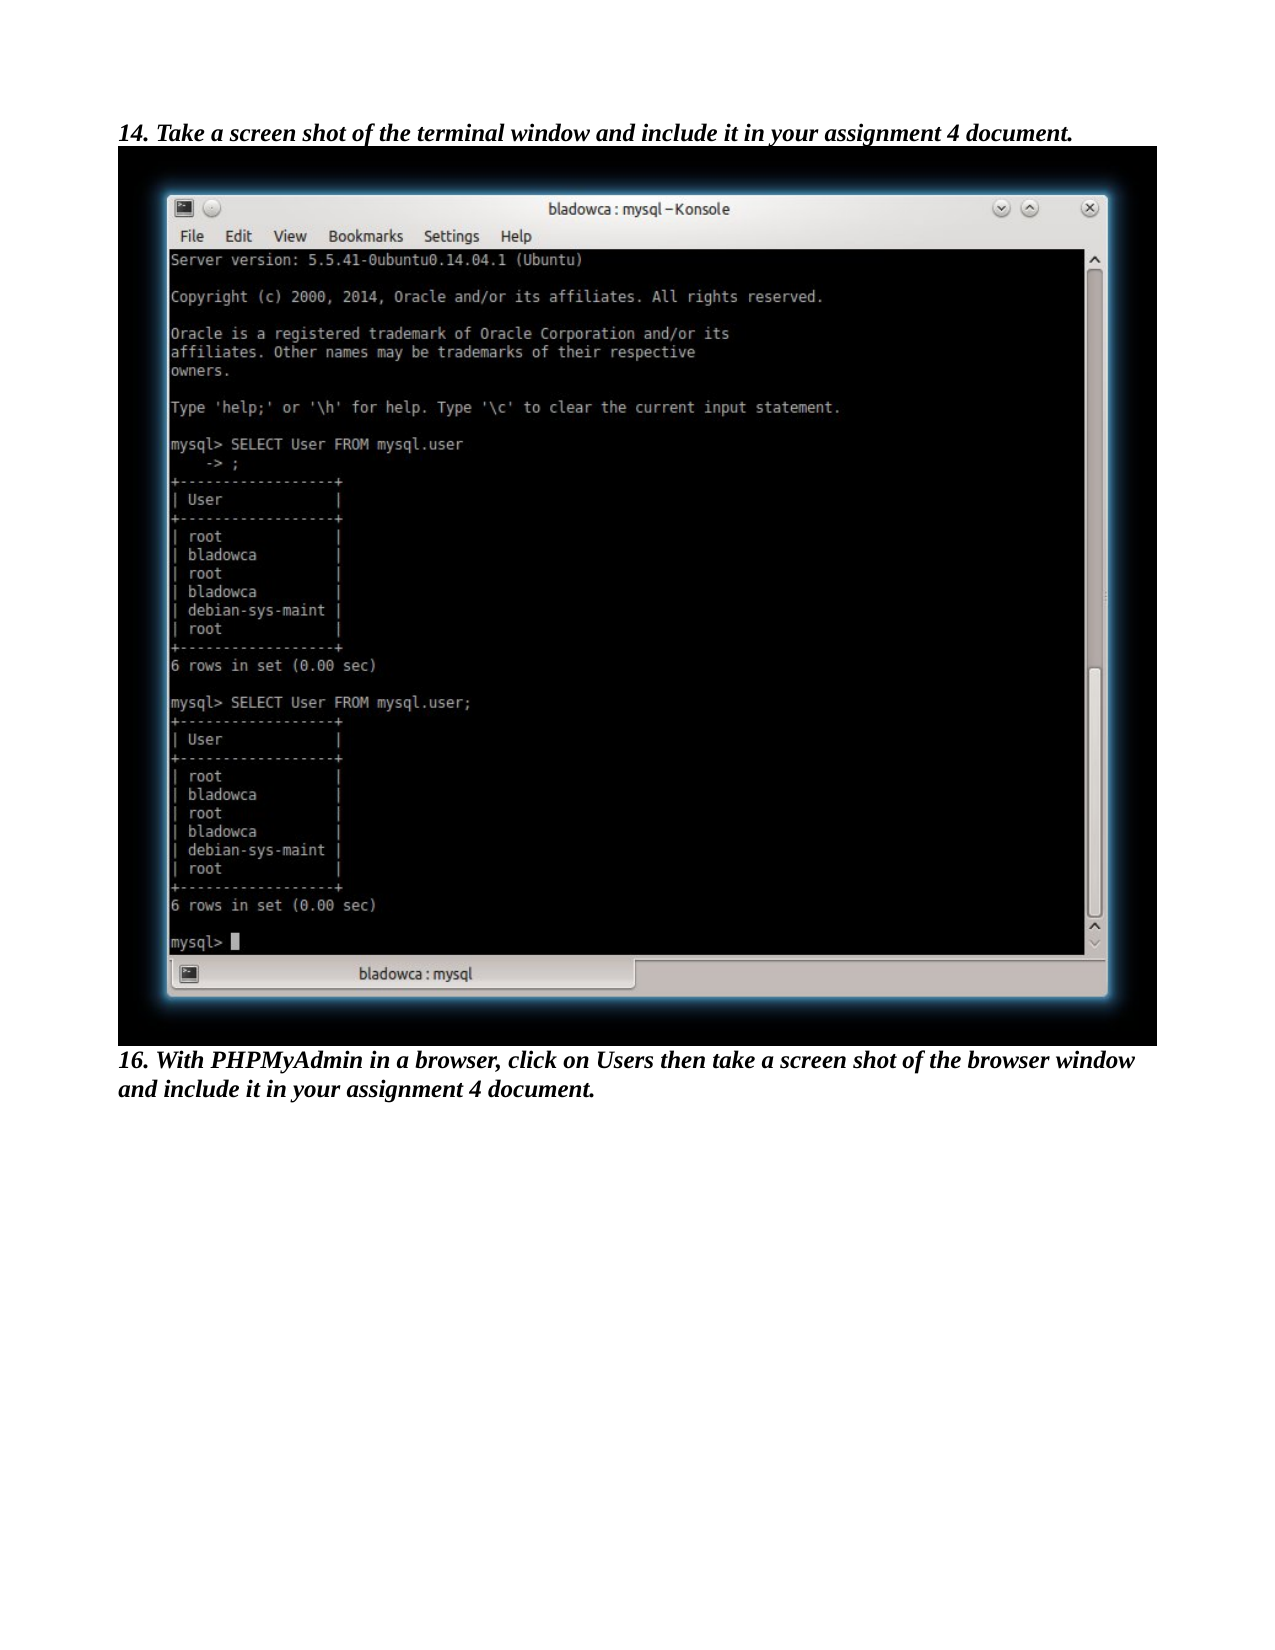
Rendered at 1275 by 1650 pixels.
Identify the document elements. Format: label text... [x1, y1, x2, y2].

picture [118, 146, 1157, 1046]
text 16. With PHPMyAdmin in a browser, click on Users then take a screen shot of the browser window and include it in your assignment 4 document. [118, 1046, 1157, 1103]
text 14. Take a screen shot of the terminal window and include it in your assignment 4 document. [118, 118, 1157, 146]
